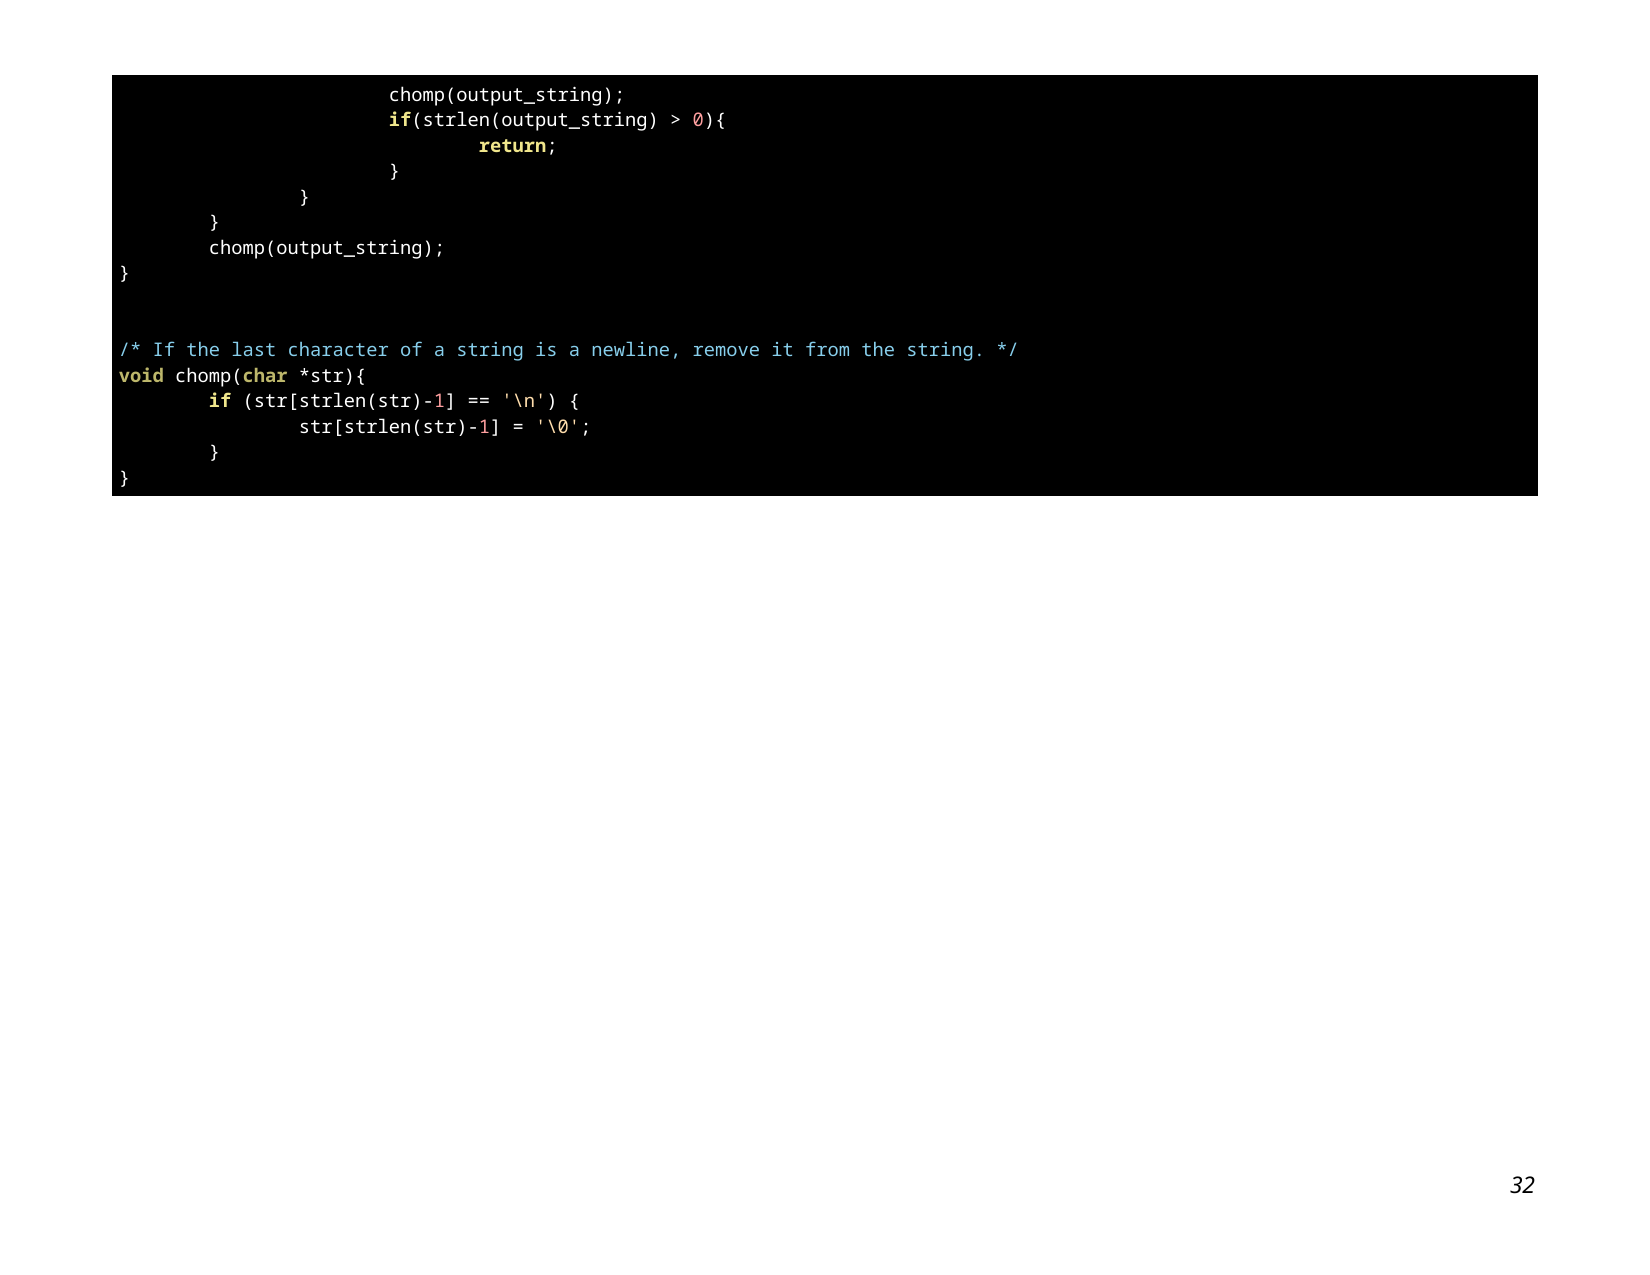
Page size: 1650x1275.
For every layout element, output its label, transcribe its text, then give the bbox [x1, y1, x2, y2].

text chomp(output_string); if(strlen(output_string) > 0){ return; } } } chomp(output_string); } /* If the last character of a string is a newline, remove it from the string. */ void chomp(char *str){ if (str[strlen(str)-1] == '\n') { str[strlen(str)-1] = '\0'; } } [114, 76, 1537, 495]
